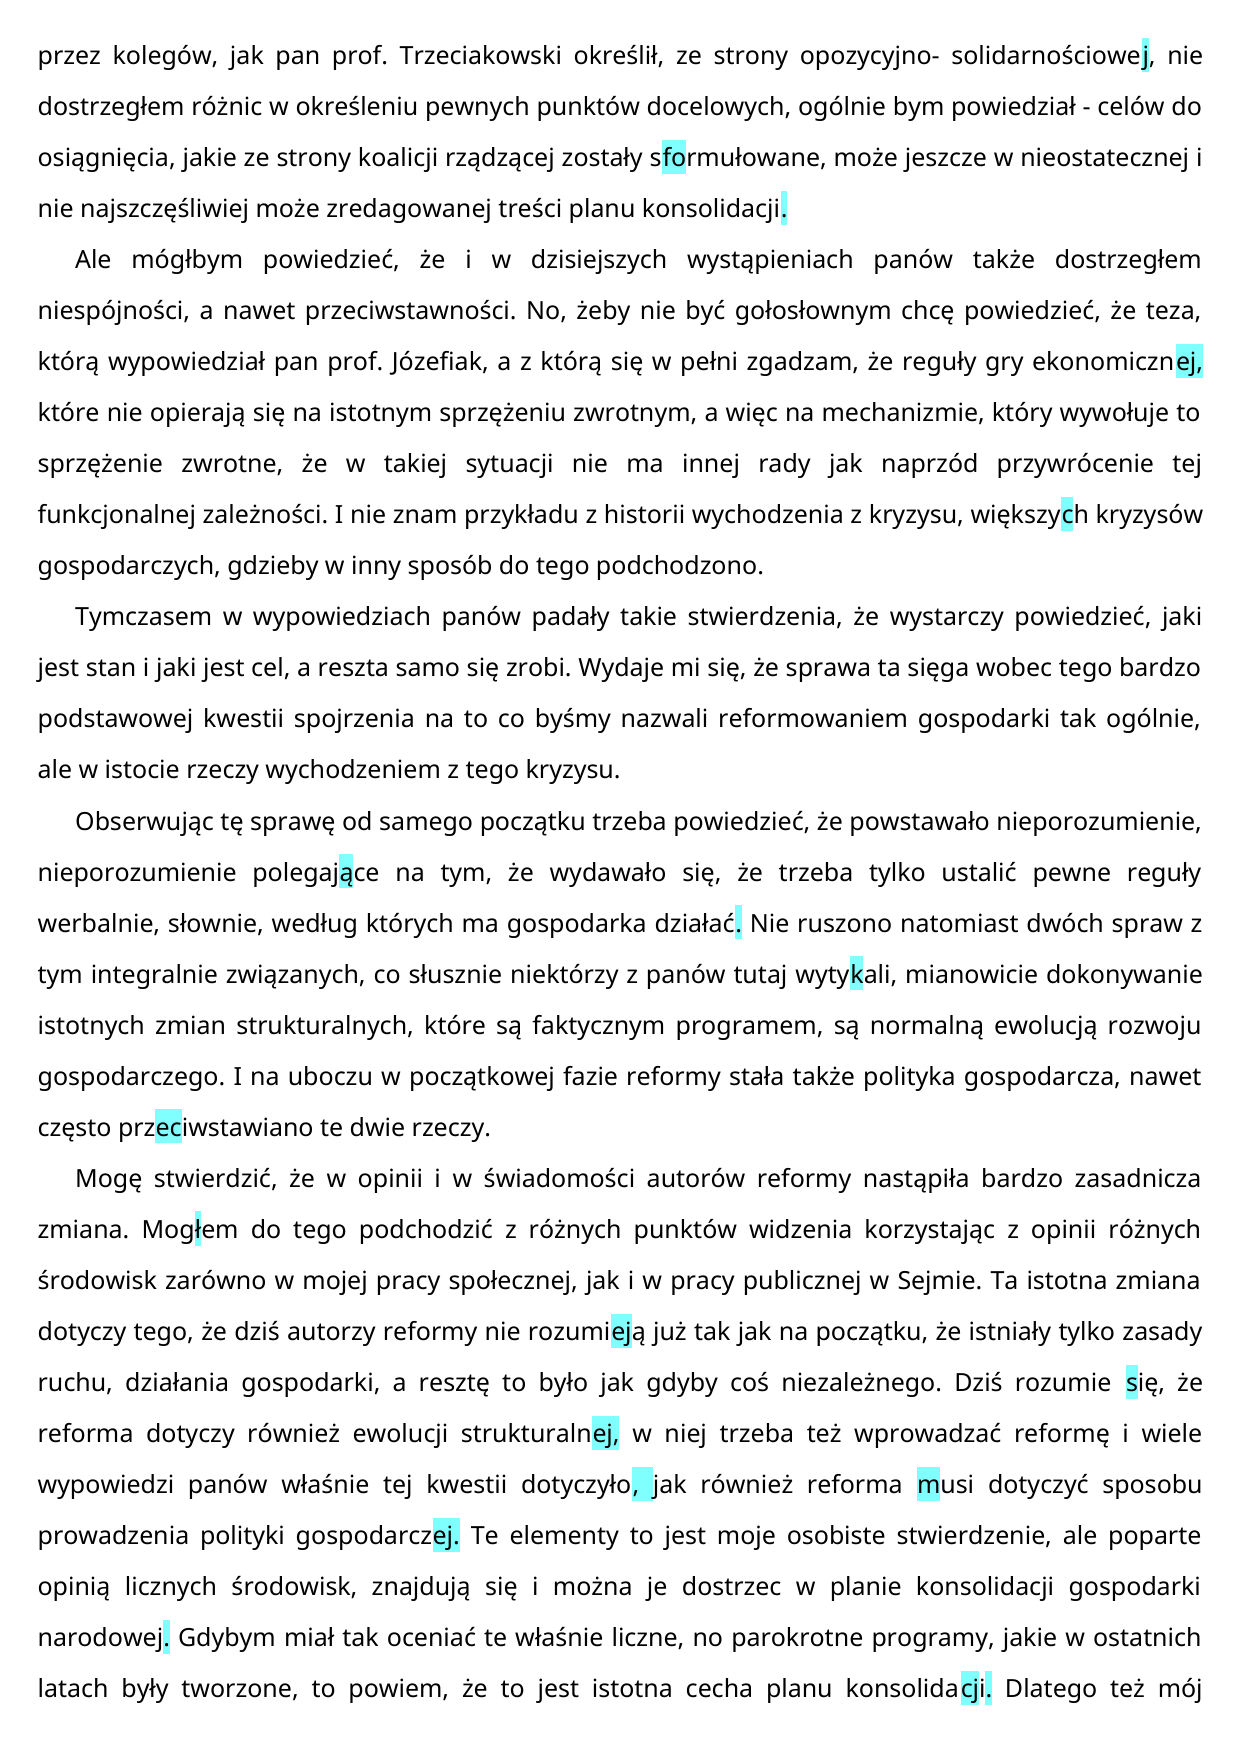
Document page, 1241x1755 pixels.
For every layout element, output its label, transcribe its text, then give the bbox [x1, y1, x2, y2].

text Obserwując tę sprawę od samego początku trzeba powiedzieć, że powstawało nieporozumienie, nieporozumienie polegające na tym, że wydawało się, że trzeba tylko ustalić pewne reguły werbalnie, słownie, według których ma gospodarka działać. Nie ruszono natomiast dwóch spraw z tym integralnie związanych, co słusznie niektórzy z panów tutaj wytykali, mianowicie dokonywanie istotnych zmian strukturalnych, które są faktycznym programem, są normalną ewolucją rozwoju gospodarczego. I na uboczu w początkowej fazie reformy stała także polityka gospodarcza, nawet często przeciwstawiano te dwie rzeczy. [37, 803, 1203, 1143]
text Mogę stwierdzić, że w opinii i w świadomości autorów reformy nastąpiła bardzo zasadnicza zmiana. Mogłem do tego podchodzić z różnych punktów widzenia korzystając z opinii różnych środowisk zarówno w mojej pracy społecznej, jak i w pracy publicznej w Sejmie. Ta istotna zmiana dotyczy tego, że dziś autorzy reformy nie rozumieją już tak jak na początku, że istniały tylko zasady ruchu, działania gospodarki, a resztę to było jak gdyby coś niezależnego. Dziś rozumie się, że reforma dotyczy również ewolucji strukturalnej, w niej trzeba też wprowadzać reformę i wiele wypowiedzi panów właśnie tej kwestii dotyczyło, jak również reforma musi dotyczyć sposobu prowadzenia polityki gospodarczej. Te elementy to jest moje osobiste stwierdzenie, ale poparte opinią licznych środowisk, znajdują się i można je dostrzec w planie konsolidacji gospodarki narodowej. Gdybym miał tak oceniać te właśnie liczne, no parokrotne programy, jakie w ostatnich latach były tworzone, to powiem, że to jest istotna cecha planu konsolidacji. Dlatego też mój [37, 1160, 1203, 1705]
text Ale mógłbym powiedzieć, że i w dzisiejszych wystąpieniach panów także dostrzegłem niespójności, a nawet przeciwstawności. No, żeby nie być gołosłownym chcę powiedzieć, że teza, którą wypowiedział pan prof. Józefiak, a z którą się w pełni zgadzam, że reguły gry ekonomicznej, które nie opierają się na istotnym sprzężeniu zwrotnym, a więc na mechanizmie, który wywołuje to sprzężenie zwrotne, że w takiej sytuacji nie ma innej rady jak naprzód przywrócenie tej funkcjonalnej zależności. I nie znam przykładu z historii wychodzenia z kryzysu, większych kryzysów gospodarczych, gdzieby w inny sposób do tego podchodzono. [37, 242, 1203, 582]
text przez kolegów, jak pan prof. Trzeciakowski określił, ze strony opozycyjno- solidarnościowej, nie dostrzegłem różnic w określeniu pewnych punktów docelowych, ogólnie bym powiedział - celów do osiągnięcia, jakie ze strony koalicji rządzącej zostały sformułowane, może jeszcze w nieostatecznej i nie najszczęśliwiej może zredagowanej treści planu konsolidacji. [37, 37, 1203, 225]
text Tymczasem w wypowiedziach panów padały takie stwierdzenia, że wystarczy powiedzieć, jaki jest stan i jaki jest cel, a reszta samo się zrobi. Wydaje mi się, że sprawa ta sięga wobec tego bardzo podstawowej kwestii spojrzenia na to co byśmy nazwali reformowaniem gospodarki tak ogólnie, ale w istocie rzeczy wychodzeniem z tego kryzysu. [37, 599, 1203, 786]
